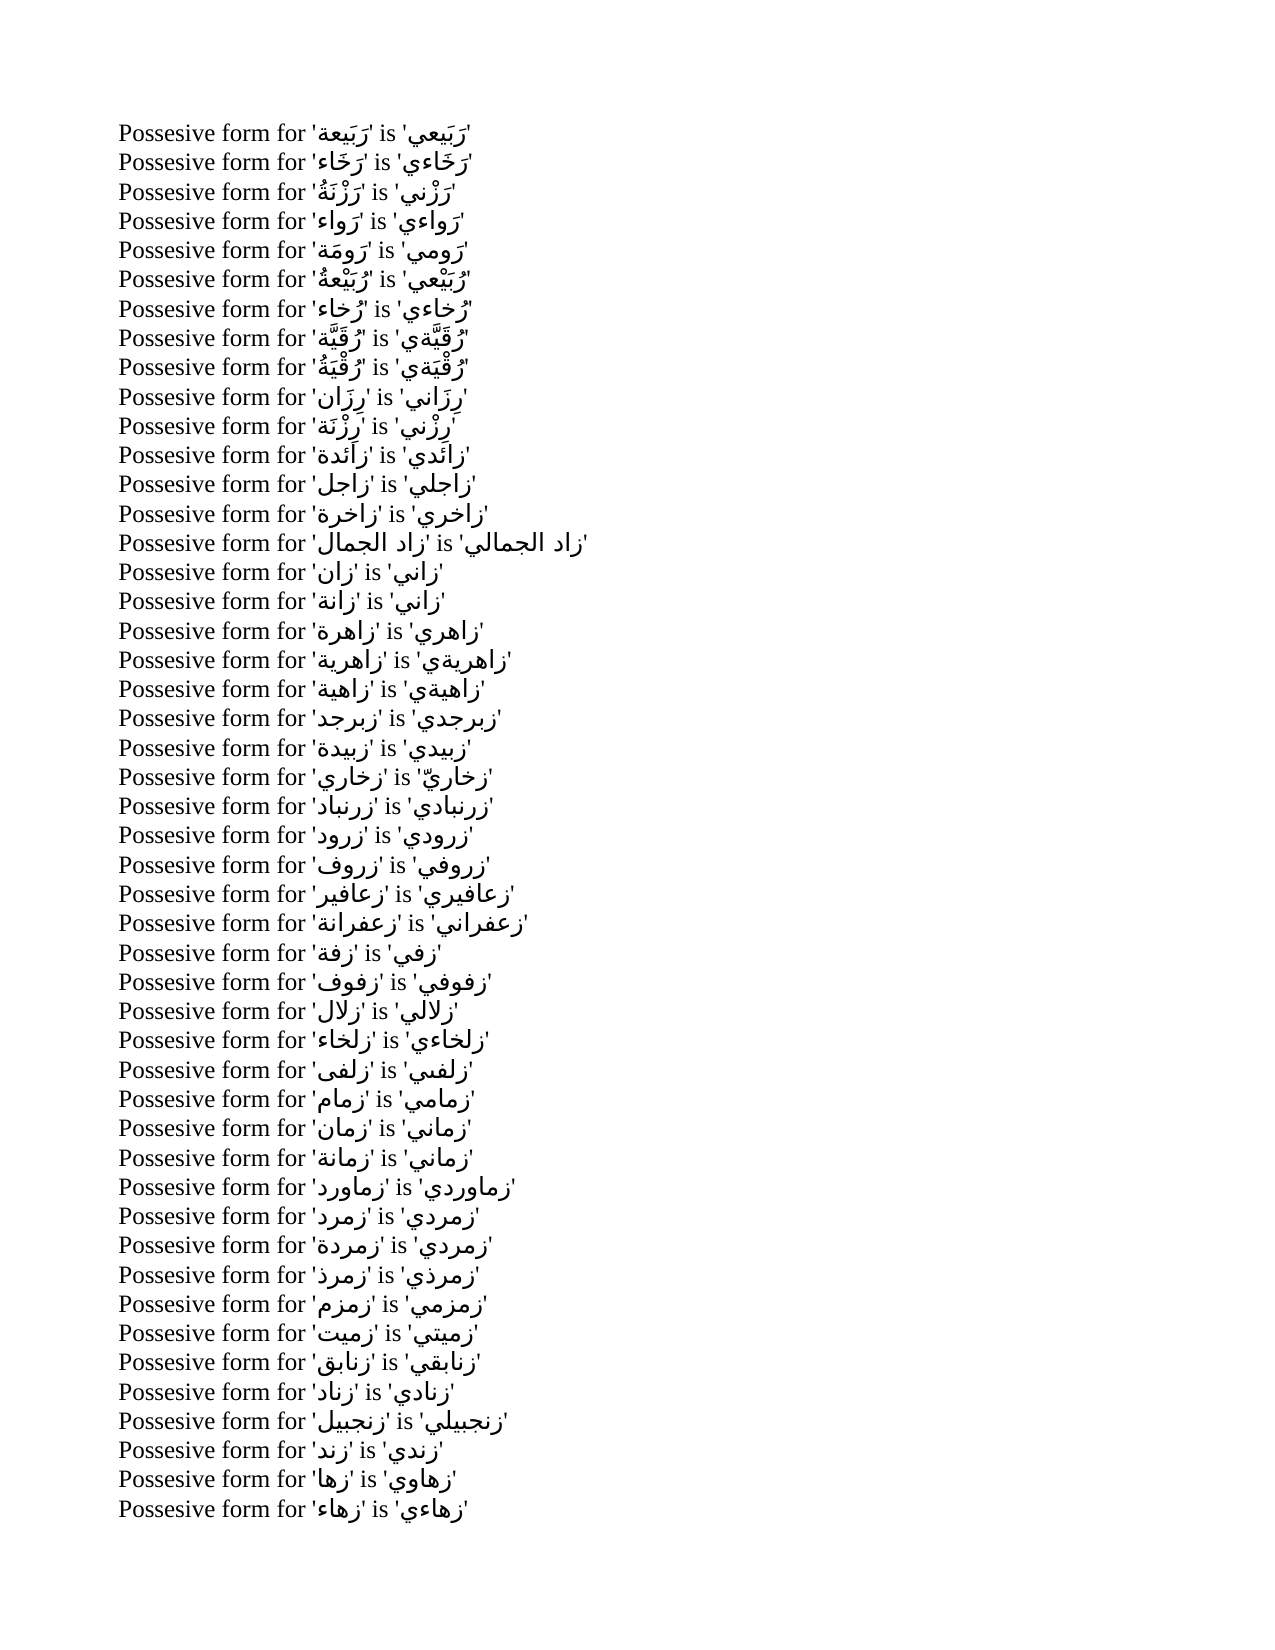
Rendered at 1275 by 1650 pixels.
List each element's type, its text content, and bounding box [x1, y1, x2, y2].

text Possesive form for 'زاهية' is 'زاهيةي' [118, 674, 1157, 703]
text Possesive form for 'رَومَة' is 'رَومي' [118, 235, 1157, 264]
text Possesive form for 'زائدة' is 'زائدي' [118, 440, 1157, 469]
text Possesive form for 'زانة' is 'زاني' [118, 586, 1157, 616]
text Possesive form for 'زميت' is 'زميتي' [118, 1318, 1157, 1347]
text Possesive form for 'رَبَيعة' is 'رَبَيعي' [118, 118, 1157, 147]
text Possesive form for 'زند' is 'زندي' [118, 1435, 1157, 1464]
text Possesive form for 'زنجبيل' is 'زنجبيلي' [118, 1406, 1157, 1435]
text Possesive form for 'زها' is 'زهاوي' [118, 1464, 1157, 1494]
text Possesive form for 'زمان' is 'زماني' [118, 1113, 1157, 1143]
text Possesive form for 'زنابق' is 'زنابقي' [118, 1347, 1157, 1377]
text Possesive form for 'زماورد' is 'زماوردي' [118, 1172, 1157, 1201]
text Possesive form for 'زمانة' is 'زماني' [118, 1143, 1157, 1172]
text Possesive form for 'رَزْنَةُ' is 'رَزْني' [118, 177, 1157, 206]
text Possesive form for 'رَخَاء' is 'رَخَاءي' [118, 147, 1157, 177]
text Possesive form for 'رُقَيَّة' is 'رُقَيَّةي' [118, 323, 1157, 352]
text Possesive form for 'زروف' is 'زروفي' [118, 850, 1157, 879]
text Possesive form for 'زاهرة' is 'زاهري' [118, 616, 1157, 645]
text Possesive form for 'زلخاء' is 'زلخاءي' [118, 1026, 1157, 1055]
text Possesive form for 'زلال' is 'زلالي' [118, 996, 1157, 1026]
text Possesive form for 'زعفرانة' is 'زعفراني' [118, 908, 1157, 938]
text Possesive form for 'رَواء' is 'رَواءي' [118, 206, 1157, 235]
text Possesive form for 'زفة' is 'زفي' [118, 938, 1157, 967]
text Possesive form for 'رِزْنَة' is 'رِزْني' [118, 411, 1157, 440]
text Possesive form for 'زخاري' is 'زخاريّ' [118, 762, 1157, 791]
text Possesive form for 'زهاء' is 'زهاءي' [118, 1494, 1157, 1523]
text Possesive form for 'رُخاء' is 'رُخاءي' [118, 294, 1157, 323]
text Possesive form for 'زناد' is 'زنادي' [118, 1377, 1157, 1406]
text Possesive form for 'زرود' is 'زرودي' [118, 821, 1157, 850]
text Possesive form for 'زعافير' is 'زعافيري' [118, 879, 1157, 908]
text Possesive form for 'زبيدة' is 'زبيدي' [118, 733, 1157, 762]
text Possesive form for 'زمرد' is 'زمردي' [118, 1201, 1157, 1230]
text Possesive form for 'زمام' is 'زمامي' [118, 1084, 1157, 1113]
text Possesive form for 'زمزم' is 'زمزمي' [118, 1289, 1157, 1318]
text Possesive form for 'زان' is 'زاني' [118, 557, 1157, 586]
text Possesive form for 'زمردة' is 'زمردي' [118, 1230, 1157, 1260]
text Possesive form for 'زفوف' is 'زفوفي' [118, 967, 1157, 996]
text Possesive form for 'زبرجد' is 'زبرجدي' [118, 703, 1157, 733]
text Possesive form for 'زاهرية' is 'زاهريةي' [118, 645, 1157, 674]
text Possesive form for 'زلفى' is 'زلفىي' [118, 1055, 1157, 1084]
text Possesive form for 'رُقْيَةُ' is 'رُقْيَةي' [118, 352, 1157, 382]
text Possesive form for 'زمرذ' is 'زمرذي' [118, 1260, 1157, 1289]
text Possesive form for 'زاخرة' is 'زاخري' [118, 499, 1157, 528]
text Possesive form for 'زرنباد' is 'زرنبادي' [118, 791, 1157, 821]
text Possesive form for 'رُبَيْعةُ' is 'رُبَيْعي' [118, 264, 1157, 294]
text Possesive form for 'رِزَان' is 'رِزَاني' [118, 382, 1157, 411]
text Possesive form for 'زاجل' is 'زاجلي' [118, 469, 1157, 499]
text Possesive form for 'زاد الجمال' is 'زاد الجمالي' [118, 528, 1157, 557]
